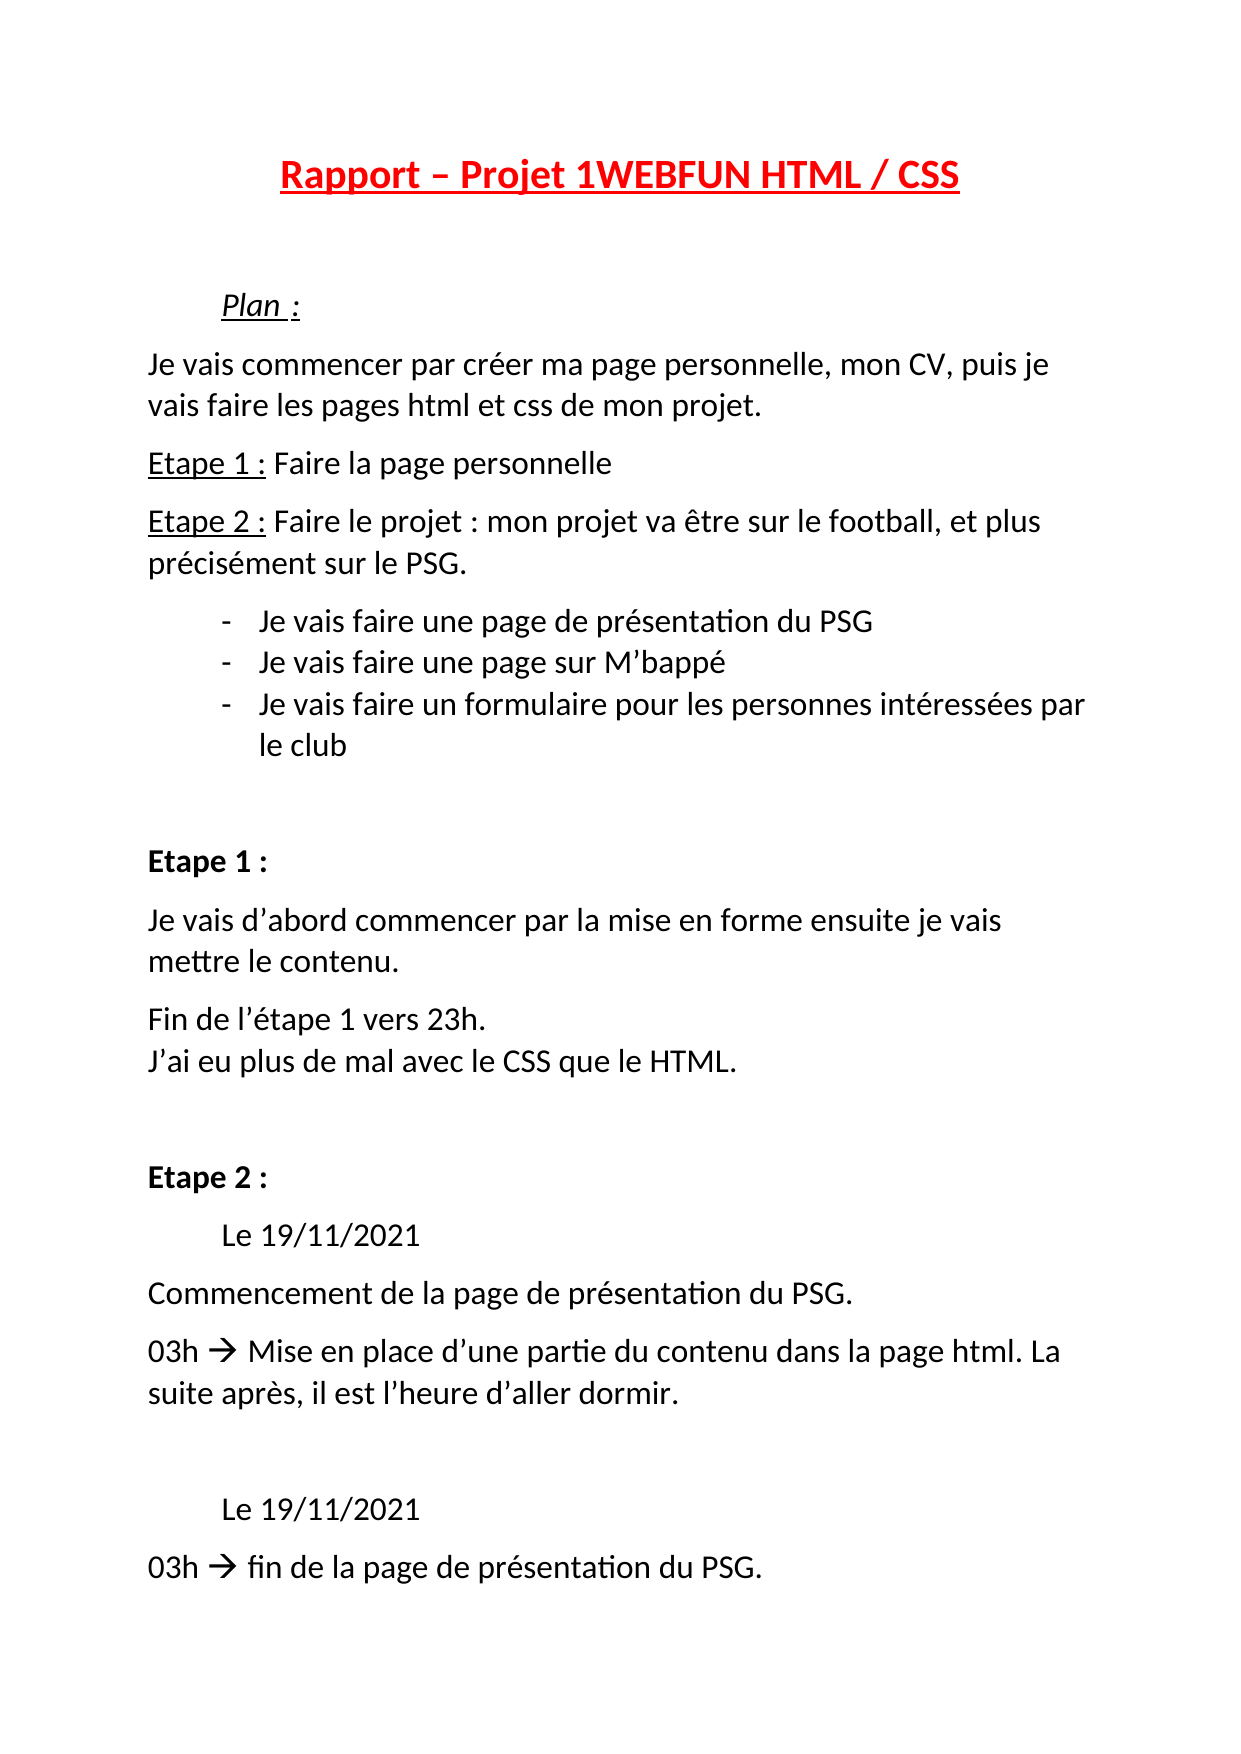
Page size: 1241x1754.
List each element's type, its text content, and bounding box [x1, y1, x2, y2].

list Je vais faire une page sur M’bappé [221, 641, 1093, 682]
text Etape 2 : Faire le projet : mon projet va être sur le football, et plus précisément sur le PSG. [148, 500, 1093, 582]
text Commencement de la page de présentation du PSG. [148, 1272, 1093, 1313]
text 03h  Mise en place d’une partie du contenu dans la page html. La suite après, il est l’heure d’aller dormir. [148, 1330, 1093, 1412]
text Etape 2 : [148, 1156, 1093, 1197]
text Etape 1 : Faire la page personnelle [148, 442, 1093, 483]
list Je vais faire une page de présentation du PSG [221, 600, 1093, 641]
text Rapport – Projet 1WEBFUN HTML / CSS [148, 148, 1093, 198]
text Fin de l’étape 1 vers 23h. J’ai eu plus de mal avec le CSS que le HTML. [148, 998, 1093, 1080]
text Je vais commencer par créer ma page personnelle, mon CV, puis je vais faire les pages html et css de mon projet. [148, 343, 1093, 425]
text Plan : [148, 284, 1093, 325]
text Le 19/11/2021 [148, 1214, 1093, 1255]
text Le 19/11/2021 [148, 1488, 1093, 1529]
text Etape 1 : [148, 841, 1093, 881]
text 03h  fin de la page de présentation du PSG. [148, 1546, 1093, 1587]
list Je vais faire un formulaire pour les personnes intéressées par le club [221, 683, 1093, 765]
text Je vais d’abord commencer par la mise en forme ensuite je vais mettre le contenu. [148, 899, 1093, 981]
